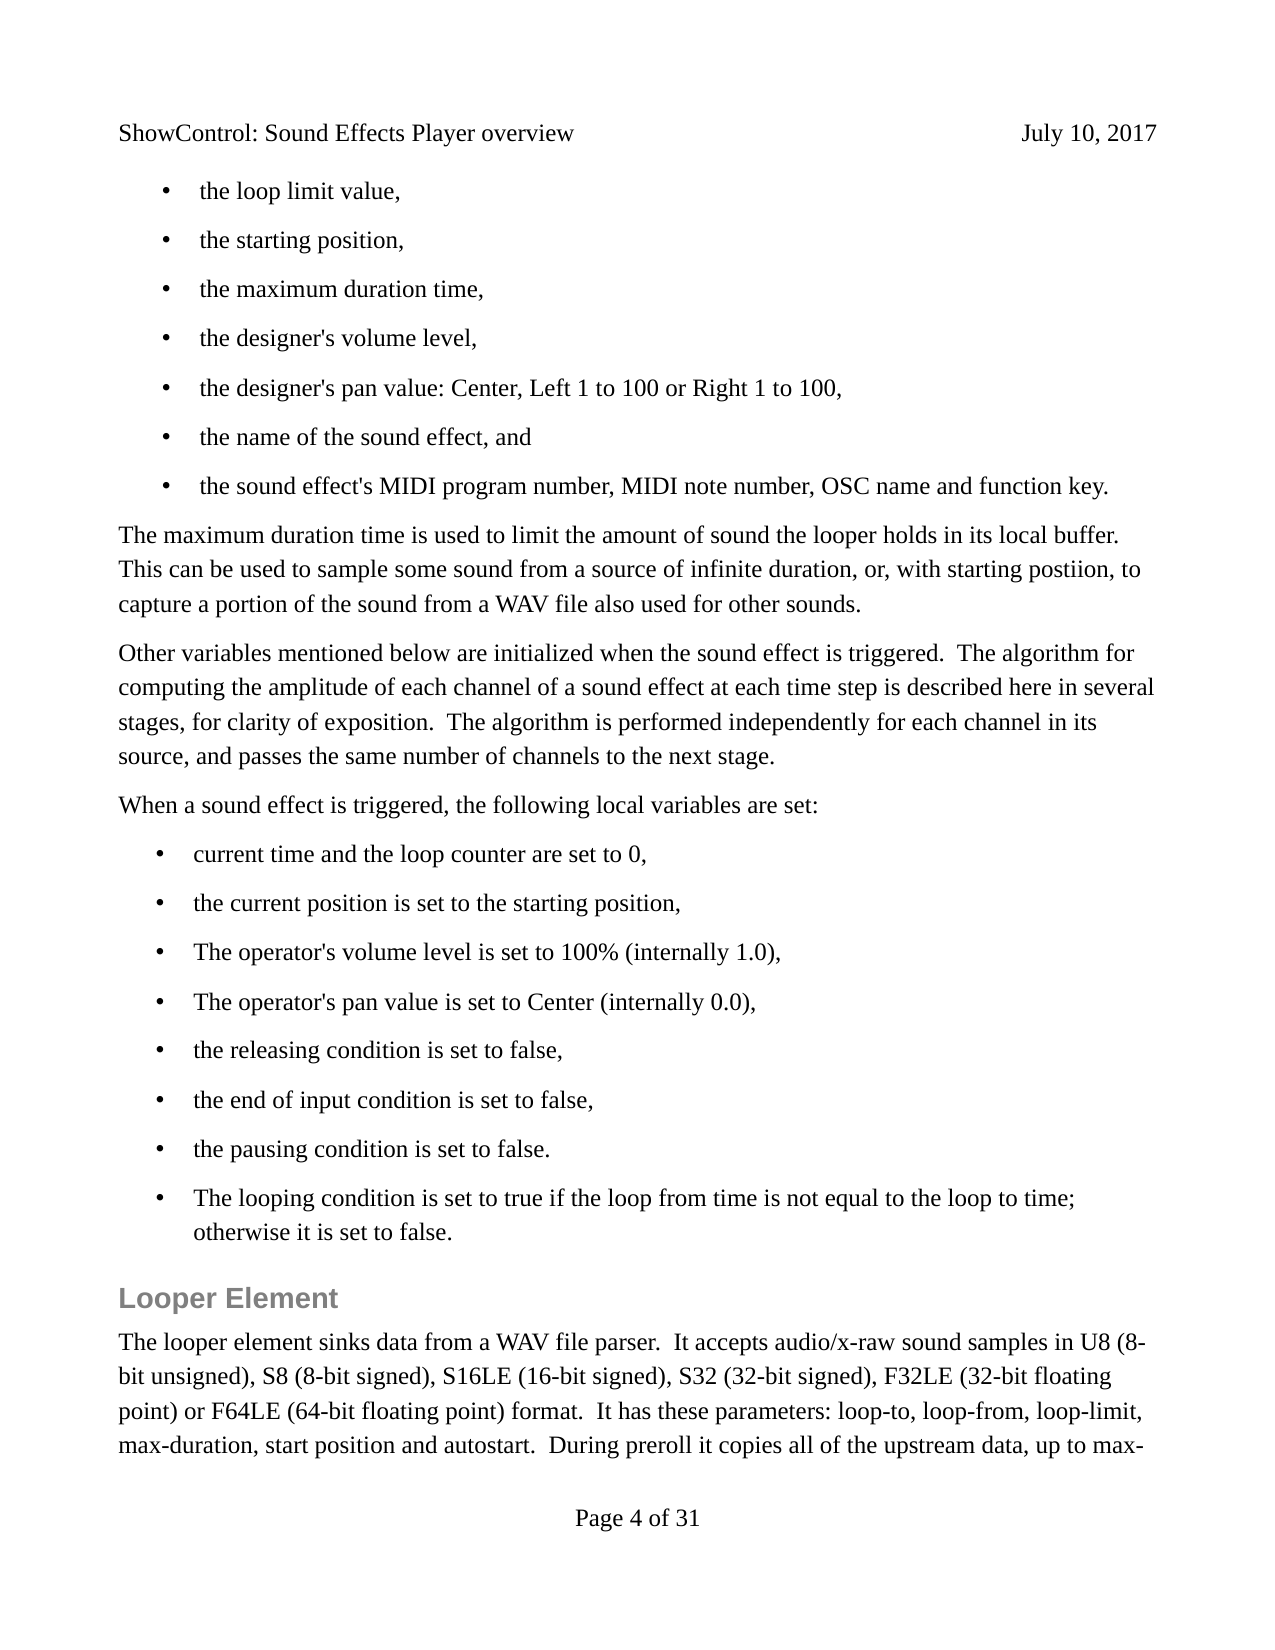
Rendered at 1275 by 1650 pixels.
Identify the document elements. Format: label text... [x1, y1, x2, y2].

list the loop limit value, [162, 176, 1157, 205]
list the starting position, [162, 225, 1157, 254]
list the name of the sound effect, and [162, 422, 1157, 450]
text The looper element sinks data from a WAV file parser. It accepts audio/x-raw sound samples in U8 (8-bit unsigned), S8 (8-bit signed), S16LE (16-bit signed), S32 (32-bit signed), F32LE (32-bit floating point) or F64LE (64-bit floating point) format. It has these parameters: loop-to, loop-from, loop-limit, max-duration, start position and autostart. During preroll it copies all of the upstream data, up to max- [118, 1327, 1157, 1459]
list the sound effect's MIDI program number, MIDI note number, OSC name and function key. [162, 471, 1157, 499]
list The looping condition is set to true if the loop from time is not equal to the loop to time; otherwise it is set to false. [156, 1183, 1157, 1246]
list the designer's pan value: Center, Left 1 to 100 or Right 1 to 100, [162, 373, 1157, 401]
list The operator's pan value is set to Center (internally 0.0), [156, 987, 1157, 1015]
text When a sound effect is triggered, the following local variables are set: [118, 790, 1157, 819]
text The maximum duration time is used to limit the amount of sound the looper holds in its local buffer. This can be used to sample some sound from a source of infinite duration, or, with starting postiion, to capture a portion of the sound from a WAV file also used for other sounds. [118, 520, 1157, 617]
list the designer's volume level, [162, 323, 1157, 352]
list The operator's volume level is set to 100% (internally 1.0), [156, 937, 1157, 966]
list the releasing condition is set to false, [156, 1036, 1157, 1064]
list current time and the loop counter are set to 0, [156, 839, 1157, 868]
list the current position is set to the starting position, [156, 888, 1157, 917]
list the pausing condition is set to false. [156, 1134, 1157, 1162]
subtitle Looper Element [118, 1281, 1157, 1314]
list the end of input condition is set to false, [156, 1085, 1157, 1113]
list the maximum duration time, [162, 274, 1157, 303]
text Other variables mentioned below are initialized when the sound effect is triggered. The algorithm for computing the amplitude of each channel of a sound effect at each time step is described here in several stages, for clarity of exposition. The algorithm is performed independently for each channel in its source, and passes the same number of channels to the next stage. [118, 638, 1157, 770]
